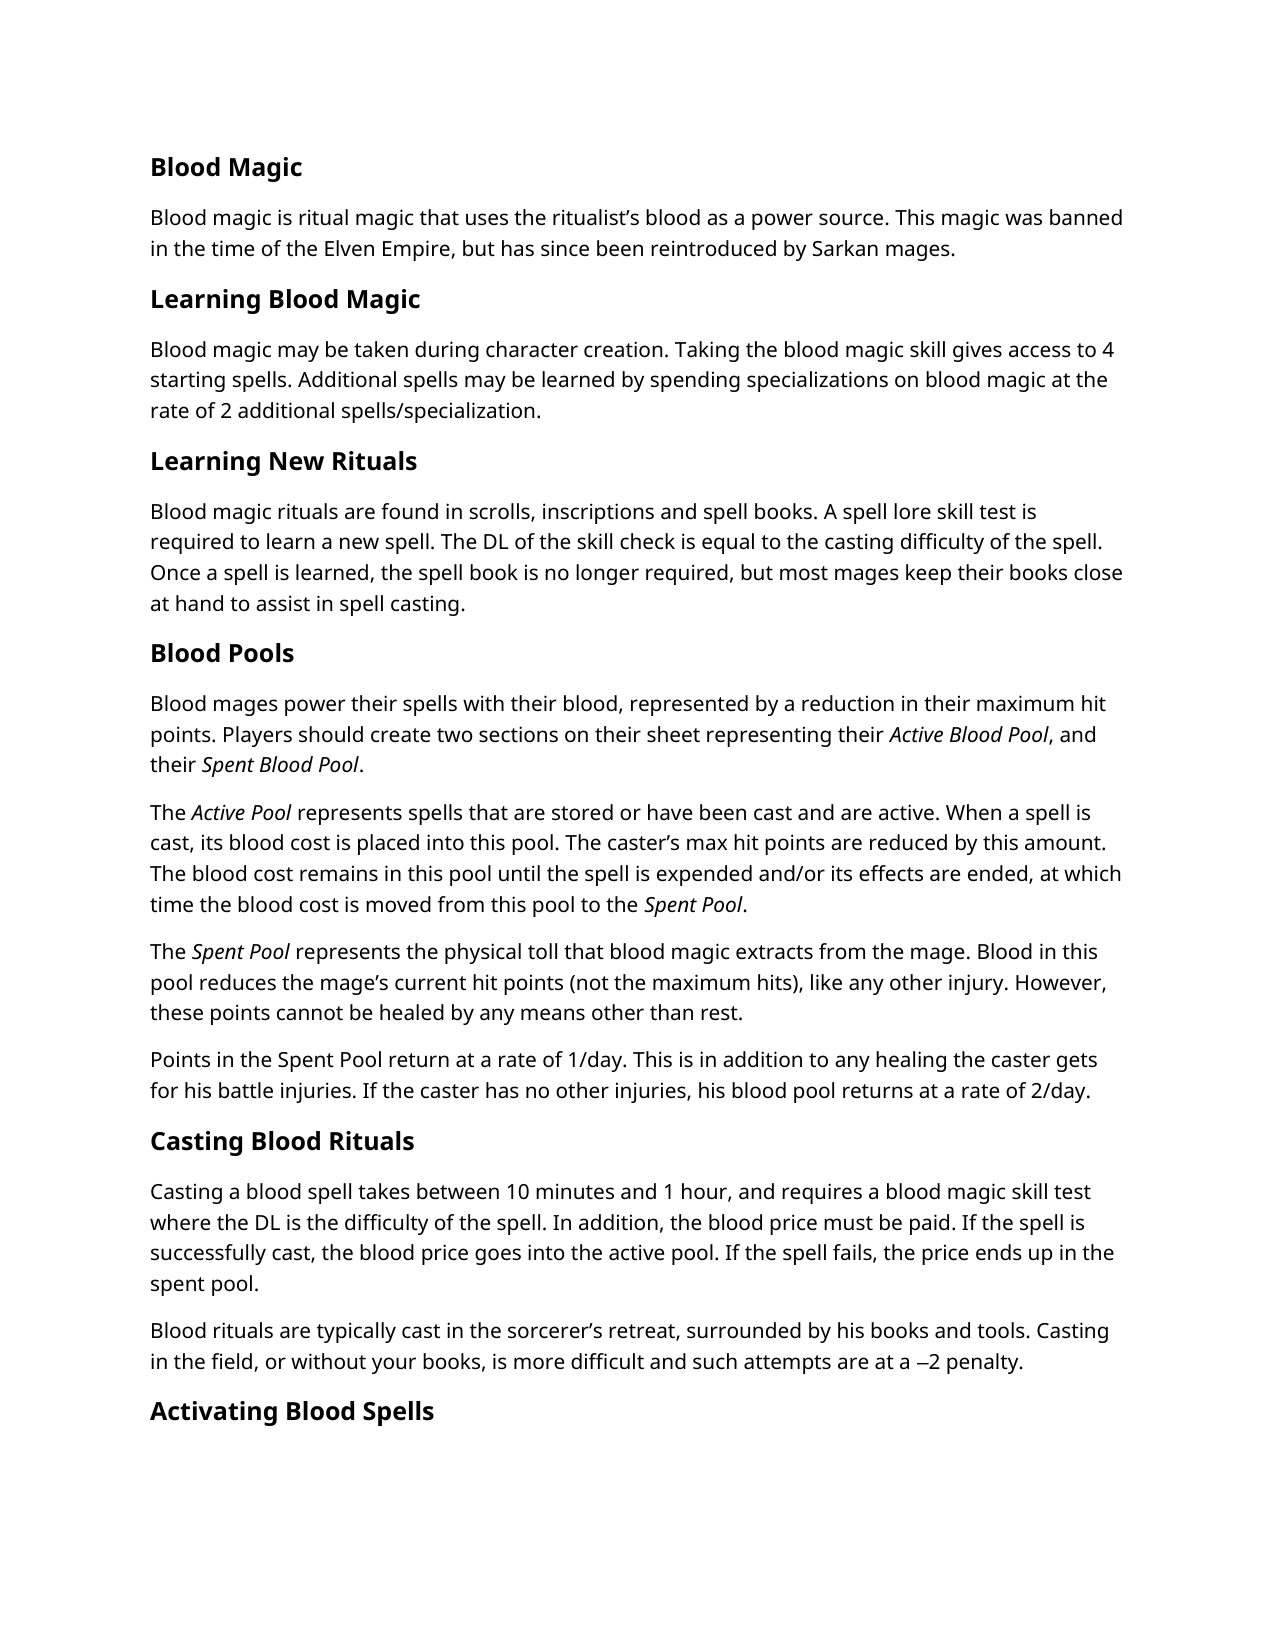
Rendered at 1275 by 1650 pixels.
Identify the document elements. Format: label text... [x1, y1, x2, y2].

text Blood rituals are typically cast in the sorcerer’s retreat, surrounded by his books and tools. Casting in the field, or without your books, is more difficult and such attempts are at a –2 penalty. [150, 1316, 1125, 1375]
text Learning New Rituals [150, 443, 1125, 477]
text The Active Pool represents spells that are stored or have been cast and are active. When a spell is cast, its blood cost is placed into this pool. The caster’s max hit points are reduced by this amount. The blood cost remains in this pool until the spell is expended and/or its effects are ended, at which time the blood cost is moved from this pool to the Spent Pool. [150, 798, 1125, 918]
text Casting Blood Rituals [150, 1123, 1125, 1158]
text Learning Blood Magic [150, 281, 1125, 315]
text Blood magic is ritual magic that uses the ritualist’s blood as a power source. This magic was banned in the time of the Elven Empire, but has since been reintroduced by Sarkan mages. [150, 203, 1125, 262]
text Blood magic may be taken during character creation. Taking the blood magic skill gives access to 4 starting spells. Additional spells may be learned by spending specializations on blood magic at the rate of 2 additional spells/specialization. [150, 335, 1125, 424]
text Blood magic rituals are found in scrolls, inscriptions and spell books. A spell lore skill test is required to learn a new spell. The DL of the skill check is equal to the casting difficulty of the spell. Once a spell is learned, the spell book is no longer required, but most mages keep their books close at hand to assist in spell casting. [150, 497, 1125, 617]
text Activating Blood Spells [150, 1394, 1125, 1428]
text Blood mages power their spells with their blood, represented by a reduction in their maximum hit points. Players should create two sections on their sheet representing their Active Blood Pool, and their Spent Blood Pool. [150, 689, 1125, 779]
text Blood Pools [150, 636, 1125, 670]
text The Spent Pool represents the physical toll that blood magic extracts from the mage. Blood in this pool reduces the mage’s current hit points (not the maximum hits), like any other injury. However, these points cannot be healed by any means other than rest. [150, 937, 1125, 1027]
text Casting a blood spell takes between 10 minutes and 1 hour, and requires a blood magic skill test where the DL is the difficulty of the spell. In addition, the blood price must be paid. If the spell is successfully cast, the blood price goes into the active pool. If the spell fails, the price ends up in the spent pool. [150, 1177, 1125, 1297]
text Blood Magic [150, 150, 1125, 184]
text Points in the Spent Pool return at a rate of 1/day. This is in addition to any healing the caster gets for his battle injuries. If the caster has no other injuries, his blood pool returns at a rate of 2/day. [150, 1046, 1125, 1105]
